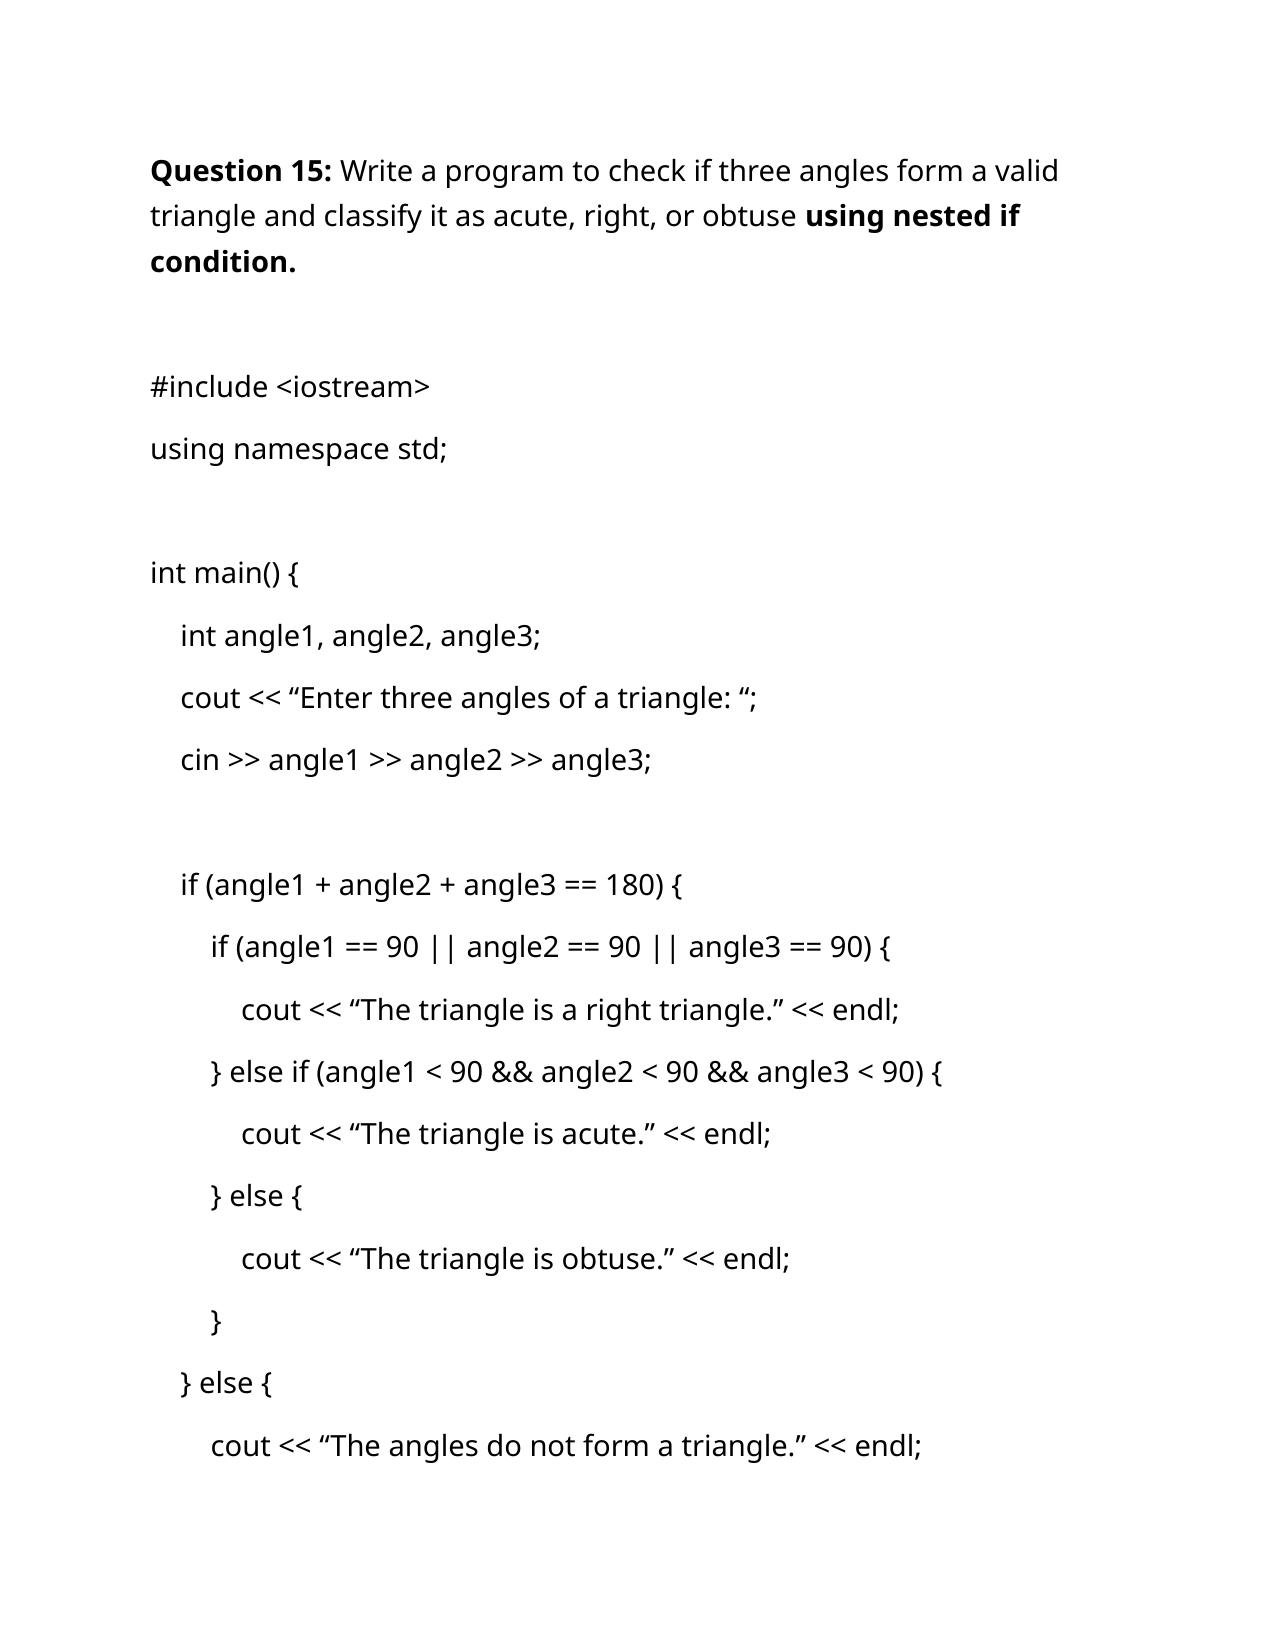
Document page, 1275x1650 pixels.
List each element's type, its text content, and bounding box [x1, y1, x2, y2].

text using namespace std; [150, 428, 1125, 468]
text } [150, 1300, 1125, 1340]
text if (angle1 == 90 || angle2 == 90 || angle3 == 90) { [150, 926, 1125, 966]
text int angle1, angle2, angle3; [150, 615, 1125, 655]
text int main() { [150, 553, 1125, 592]
text cout << “The triangle is obtuse.” << endl; [150, 1238, 1125, 1278]
text cout << “Enter three angles of a triangle: “; [150, 677, 1125, 717]
text } else { [150, 1362, 1125, 1402]
text if (angle1 + angle2 + angle3 == 180) { [150, 864, 1125, 904]
text cin >> angle1 >> angle2 >> angle3; [150, 739, 1125, 779]
text Question 15: Write a program to check if three angles form a valid triangle and classify it as acute, right, or obtuse using nested if condition. [150, 150, 1125, 281]
text } else { [150, 1176, 1125, 1215]
text #include <iostream> [150, 366, 1125, 406]
text cout << “The angles do not form a triangle.” << endl; [150, 1425, 1125, 1464]
text cout << “The triangle is a right triangle.” << endl; [150, 989, 1125, 1028]
text cout << “The triangle is acute.” << endl; [150, 1113, 1125, 1153]
text } else if (angle1 < 90 && angle2 < 90 && angle3 < 90) { [150, 1051, 1125, 1091]
